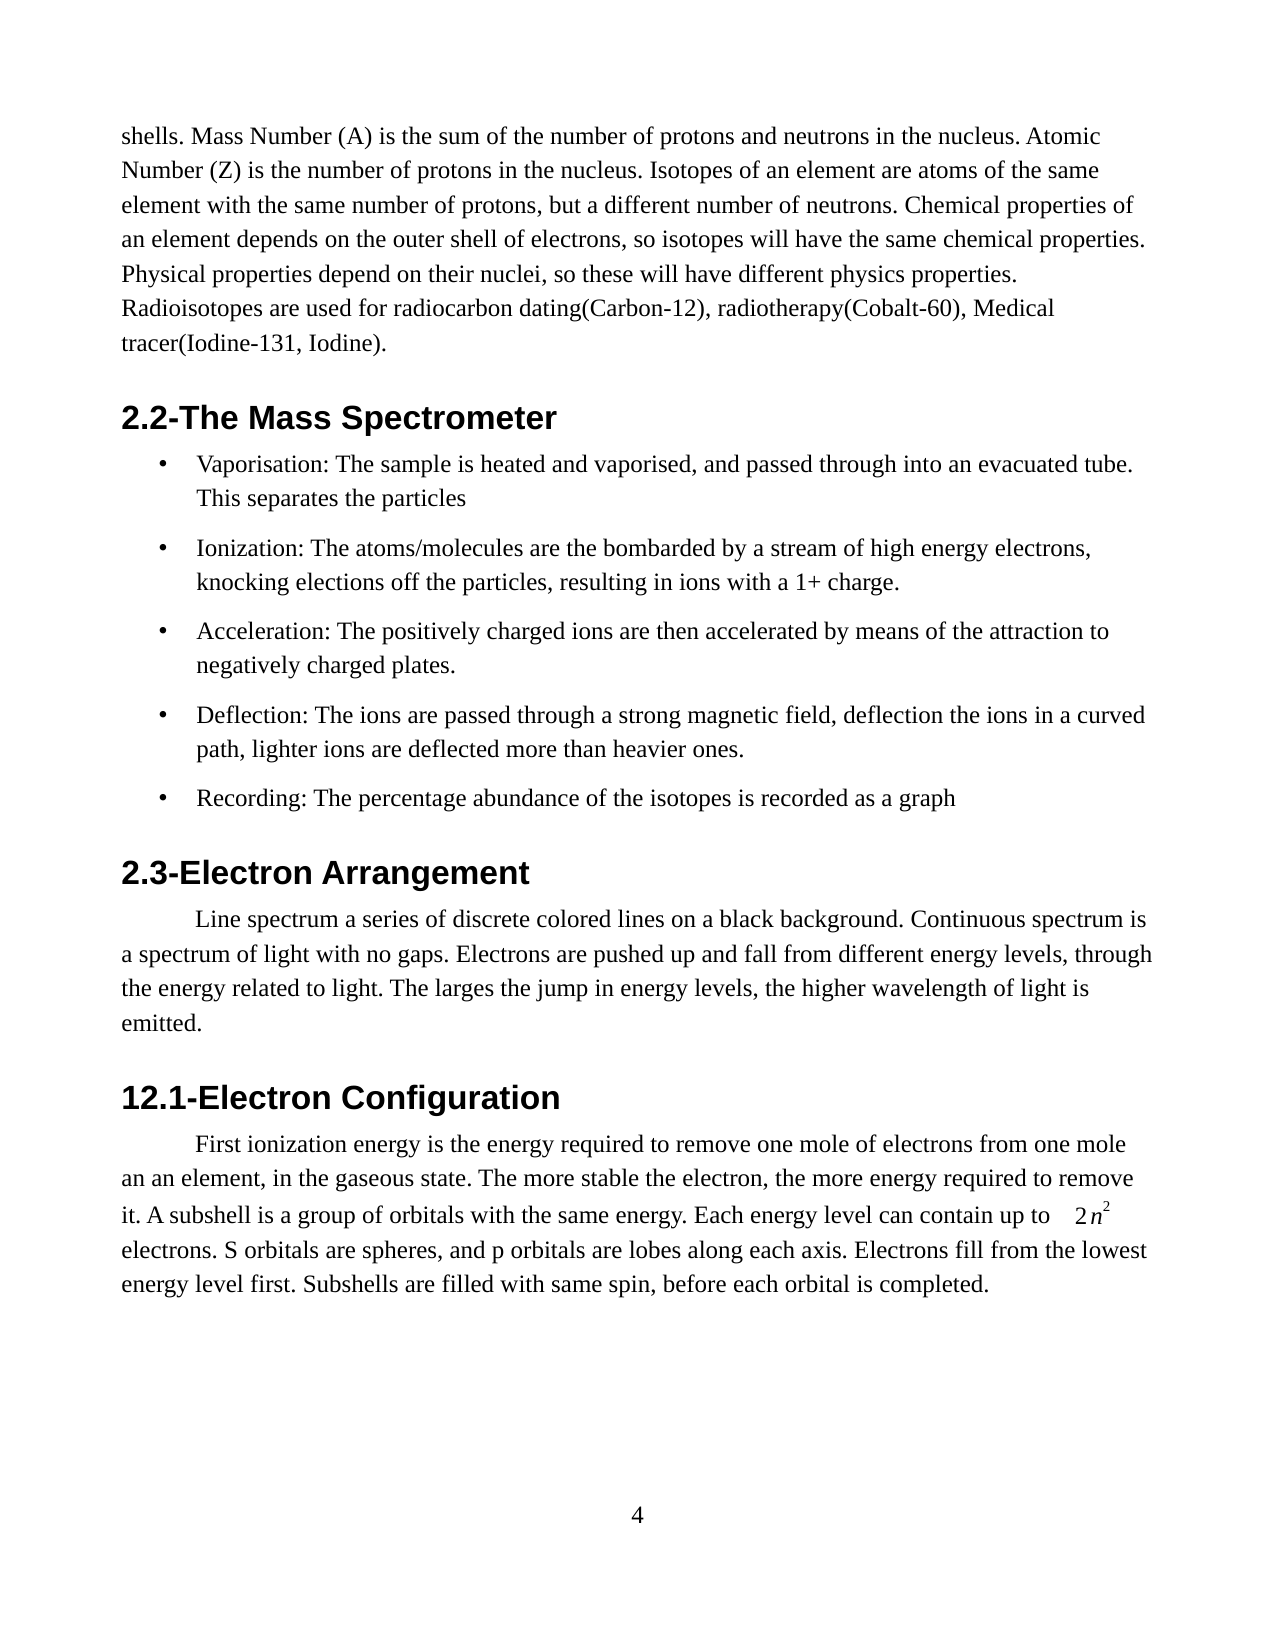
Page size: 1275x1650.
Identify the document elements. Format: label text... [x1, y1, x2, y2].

subtitle 12.1-Electron Configuration [121, 1078, 1154, 1116]
list Recording: The percentage abundance of the isotopes is recorded as a graph [159, 783, 1154, 812]
list Vaporisation: The sample is heated and vaporised, and passed through into an evacuated tube. This separates the particles [159, 449, 1154, 512]
text First ionization energy is the energy required to remove one mole of electrons from one mole an an element, in the gaseous state. The more stable the electron, the more energy required to remove it. A subshell is a group of orbitals with the same energy. Each energy level can contain up to electrons. S orbitals are spheres, and p orbitals are lobes along each axis. Electrons fill from the lowest energy level first. Subshells are filled with same spin, before each orbital is completed. [121, 1129, 1154, 1298]
text shells. Mass Number (A) is the sum of the number of protons and neutrons in the nucleus. Atomic Number (Z) is the number of protons in the nucleus. Isotopes of an element are atoms of the same element with the same number of protons, but a different number of neutrons. Chemical properties of an element depends on the outer shell of electrons, so isotopes will have the same chemical properties. Physical properties depend on their nuclei, so these will have different physics properties. Radioisotopes are used for radiocarbon dating(Carbon-12), radiotherapy(Cobalt-60), Medical tracer(Iodine-131, Iodine). [121, 121, 1154, 357]
subtitle 2.3-Electron Arrangement [121, 853, 1154, 892]
subtitle 2.2-The Mass Spectrometer [121, 398, 1154, 437]
text Line spectrum a series of discrete colored lines on a black background. Continuous spectrum is a spectrum of light with no gaps. Electrons are pushed up and fall from different energy levels, through the energy related to light. The larges the jump in energy levels, the higher wavelength of light is emitted. [121, 904, 1154, 1036]
list Acceleration: The positively charged ions are then accelerated by means of the attraction to negatively charged plates. [159, 616, 1154, 679]
list Deflection: The ions are passed through a strong magnetic field, deflection the ions in a curved path, lighter ions are deflected more than heavier ones. [159, 700, 1154, 763]
list Ionization: The atoms/molecules are the bombarded by a stream of high energy electrons, knocking elections off the particles, resulting in ions with a 1+ charge. [159, 533, 1154, 596]
